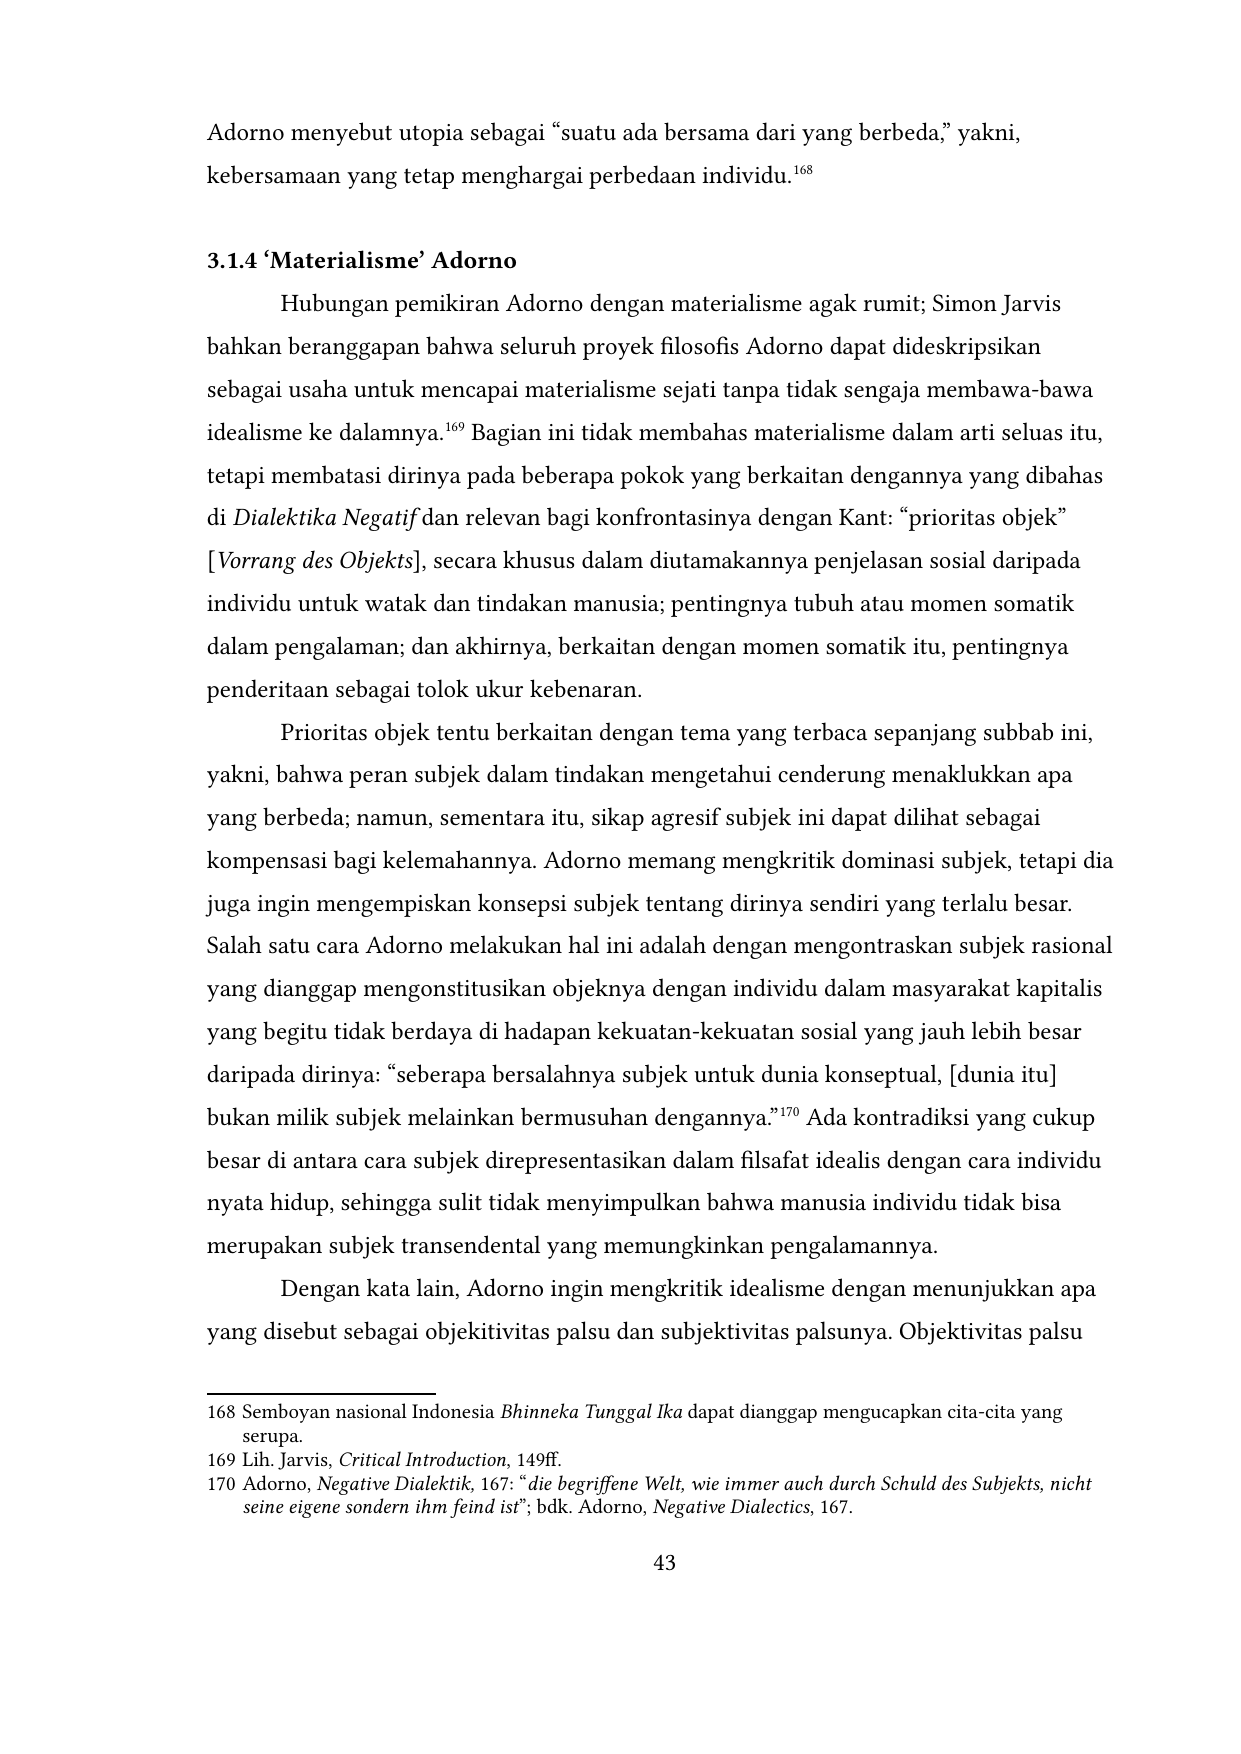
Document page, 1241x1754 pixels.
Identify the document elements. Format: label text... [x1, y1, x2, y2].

text Adorno menyebut utopia sebagai “suatu ada bersama dari yang berbeda,” yakni, kebersamaan yang tetap menghargai perbedaan individu. [207, 118, 1122, 189]
text Semboyan nasional Indonesia Bhinneka Tunggal Ika dapat dianggap mengucapkan cita-cita yang serupa. [207, 1400, 1122, 1447]
text Lih. Jarvis, Critical Introduction, 149ff. [207, 1447, 1122, 1471]
text 3.1.4 ‘Materialisme’ Adorno [207, 247, 1122, 275]
text Dengan kata lain, Adorno ingin mengkritik idealisme dengan menunjukkan apa yang disebut sebagai objekitivitas palsu dan subjektivitas palsunya. Objektivitas palsu [207, 1274, 1122, 1345]
text Prioritas objek tentu berkaitan dengan tema yang terbaca sepanjang subbab ini, yakni, bahwa peran subjek dalam tindakan mengetahui cenderung menaklukkan apa yang berbeda; namun, sementara itu, sikap agresif subjek ini dapat dilihat sebagai kompensasi bagi kelemahannya. Adorno memang mengkritik dominasi subjek, tetapi dia juga ingin mengempiskan konsepsi subjek tentang dirinya sendiri yang terlalu besar. Salah satu cara Adorno melakukan hal ini adalah dengan mengontraskan subjek rasional yang dianggap mengonstitusikan objeknya dengan individu dalam masyarakat kapitalis yang begitu tidak berdaya di hadapan kekuatan-kekuatan sosial yang jauh lebih besar daripada dirinya: “seberapa bersalahnya subjek untuk dunia konseptual, [dunia itu] bukan milik subjek melainkan bermusuhan dengannya.” Ada kontradiksi yang cukup besar di antara cara subjek direpresentasikan dalam filsafat idealis dengan cara individu nyata hidup, sehingga sulit tidak menyimpulkan bahwa manusia individu tidak bisa merupakan subjek transendental yang memungkinkan pengalamannya. [207, 717, 1122, 1260]
text Adorno, Negative Dialektik, 167: “die begriffene Welt, wie immer auch durch Schuld des Subjekts, nicht seine eigene sondern ihm feind ist”; bdk. Adorno, Negative Dialectics, 167. [207, 1471, 1122, 1519]
text Hubungan pemikiran Adorno dengan materialisme agak rumit; Simon Jarvis bahkan beranggapan bahwa seluruh proyek filosofis Adorno dapat dideskripsikan sebagai usaha untuk mencapai materialisme sejati tanpa tidak sengaja membawa-bawa idealisme ke dalamnya. Bagian ini tidak membahas materialisme dalam arti seluas itu, tetapi membatasi dirinya pada beberapa pokok yang berkaitan dengannya yang dibahas di Dialektika Negatif dan relevan bagi konfrontasinya dengan Kant: “prioritas objek” [Vorrang des Objekts], secara khusus dalam diutamakannya penjelasan sosial daripada individu untuk watak dan tindakan manusia; pentingnya tubuh atau momen somatik dalam pengalaman; dan akhirnya, berkaitan dengan momen somatik itu, pentingnya penderitaan sebagai tolok ukur kebenaran. [207, 289, 1122, 703]
